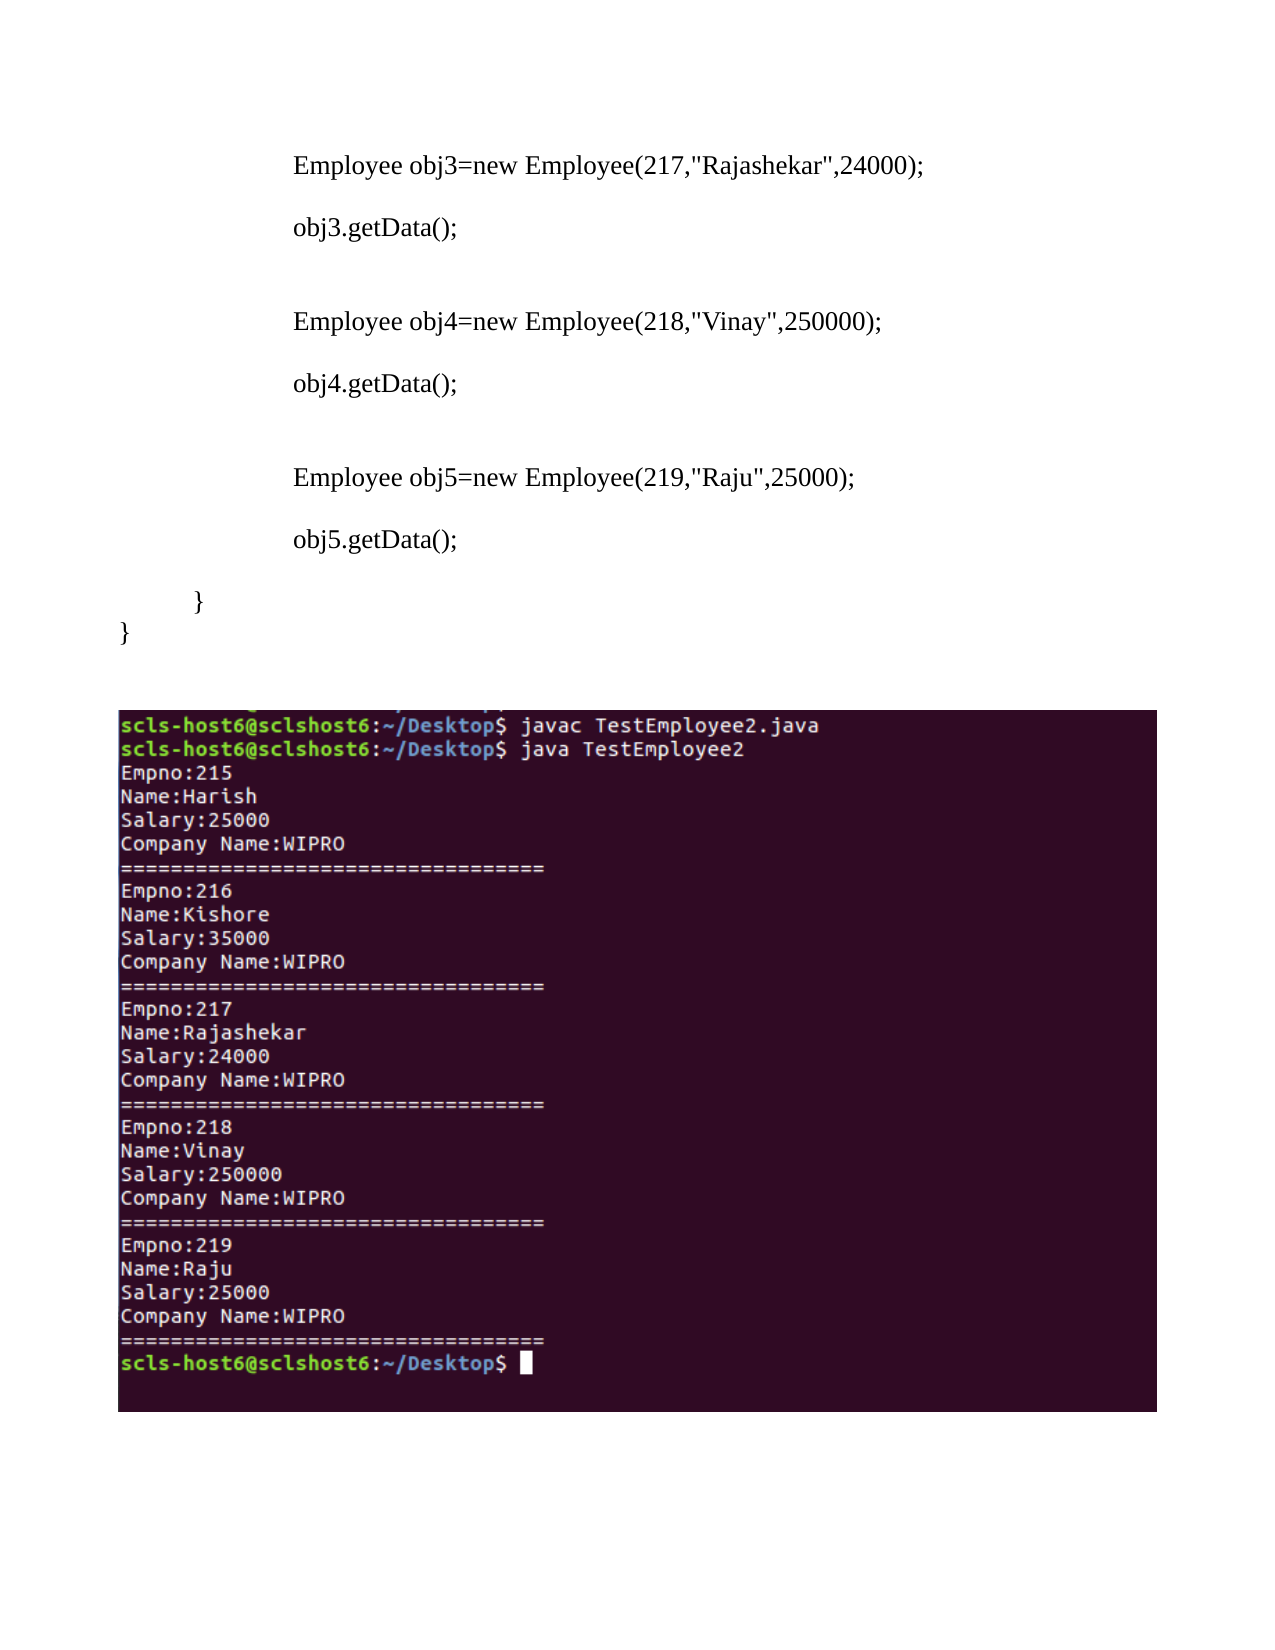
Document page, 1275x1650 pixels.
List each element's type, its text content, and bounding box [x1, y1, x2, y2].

text Employee obj3=new Employee(217,"Rajashekar",24000); [118, 149, 1157, 180]
text obj5.getData(); [118, 523, 1157, 554]
text } [118, 616, 1157, 648]
text obj3.getData(); [118, 212, 1157, 243]
text obj4.getData(); [118, 367, 1157, 398]
text Employee obj4=new Employee(218,"Vinay",250000); [118, 305, 1157, 336]
text } [118, 585, 1157, 616]
picture [118, 710, 1157, 1412]
text Employee obj5=new Employee(219,"Raju",25000); [118, 461, 1157, 492]
